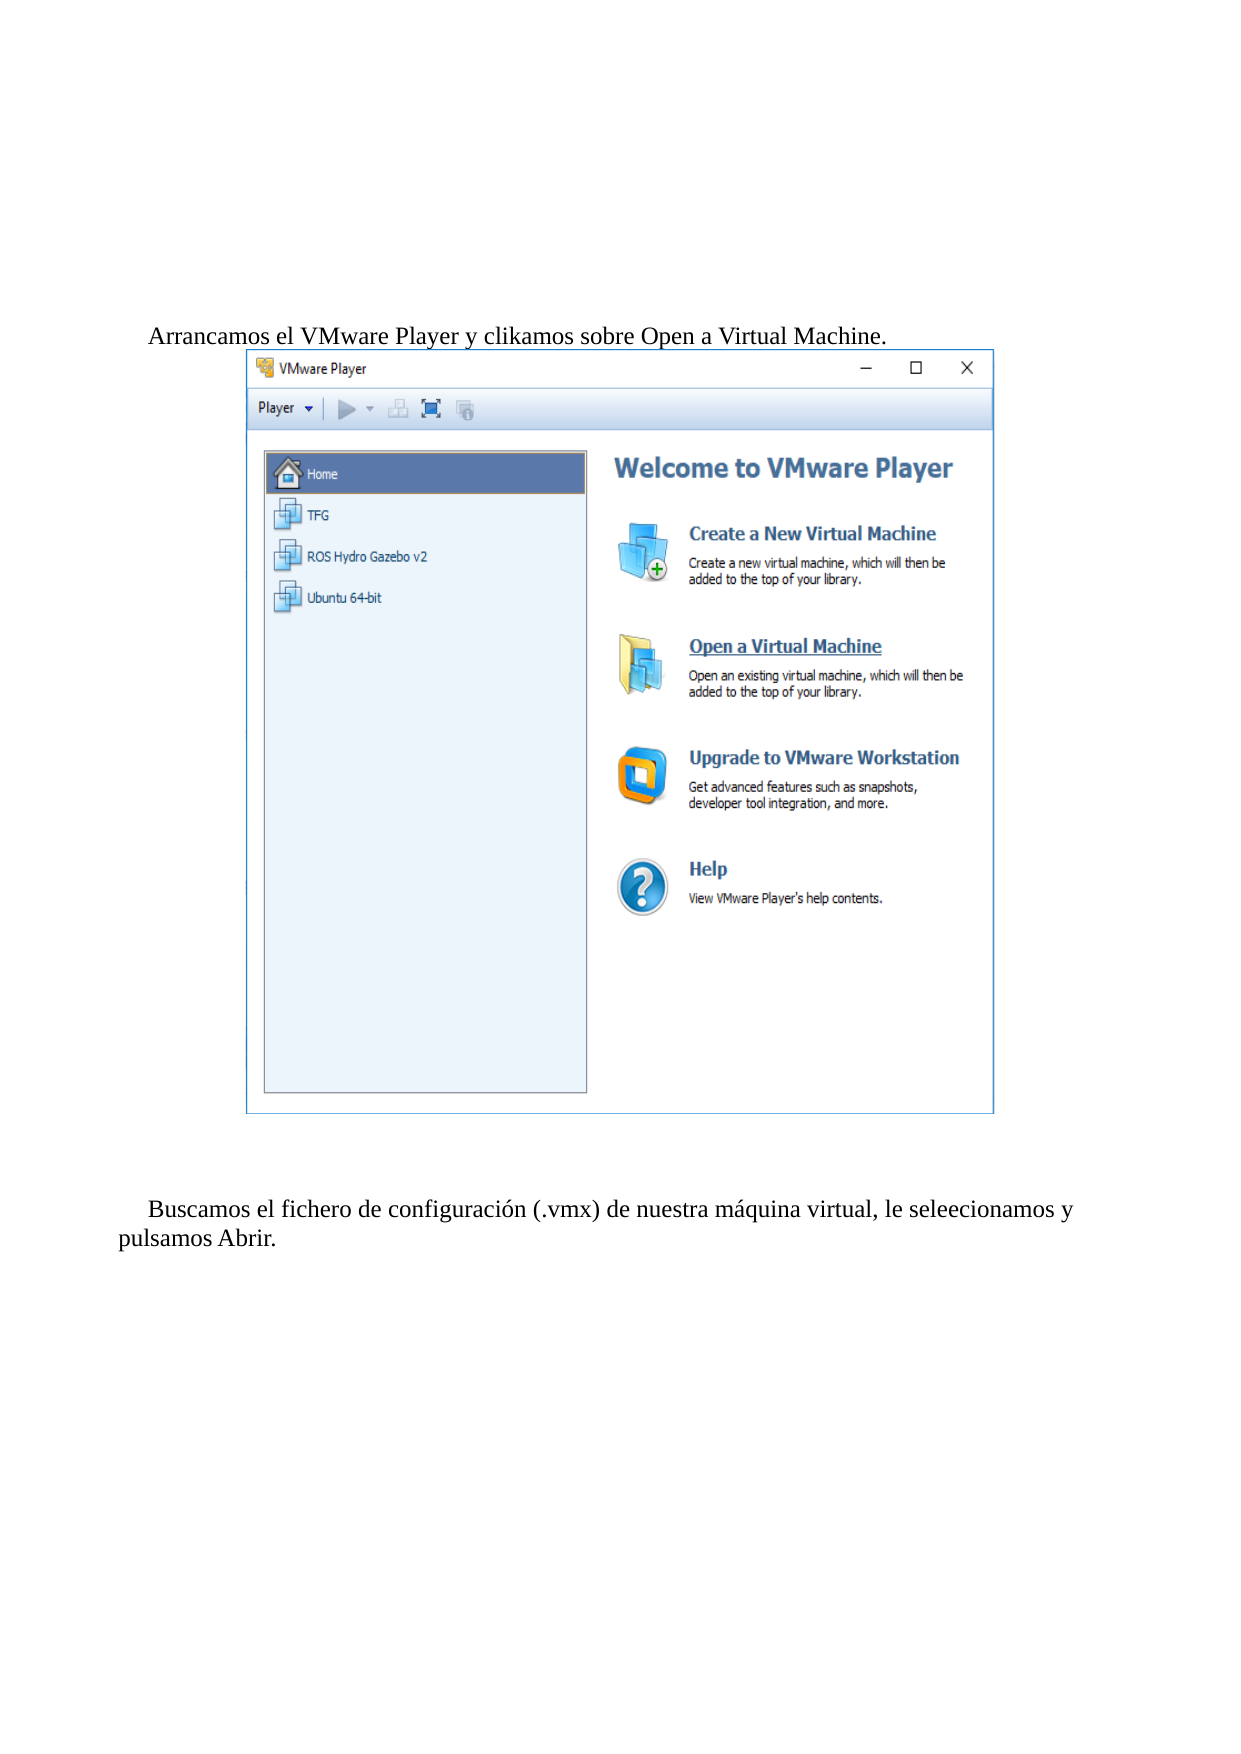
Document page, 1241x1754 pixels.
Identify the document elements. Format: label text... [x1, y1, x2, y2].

text Arrancamos el VMware Player y clikamos sobre Open a Virtual Machine. [118, 321, 1122, 349]
text Buscamos el fichero de configuración (.vmx) de nuestra máquina virtual, le seleecionamos y pulsamos Abrir. [118, 1194, 1122, 1252]
